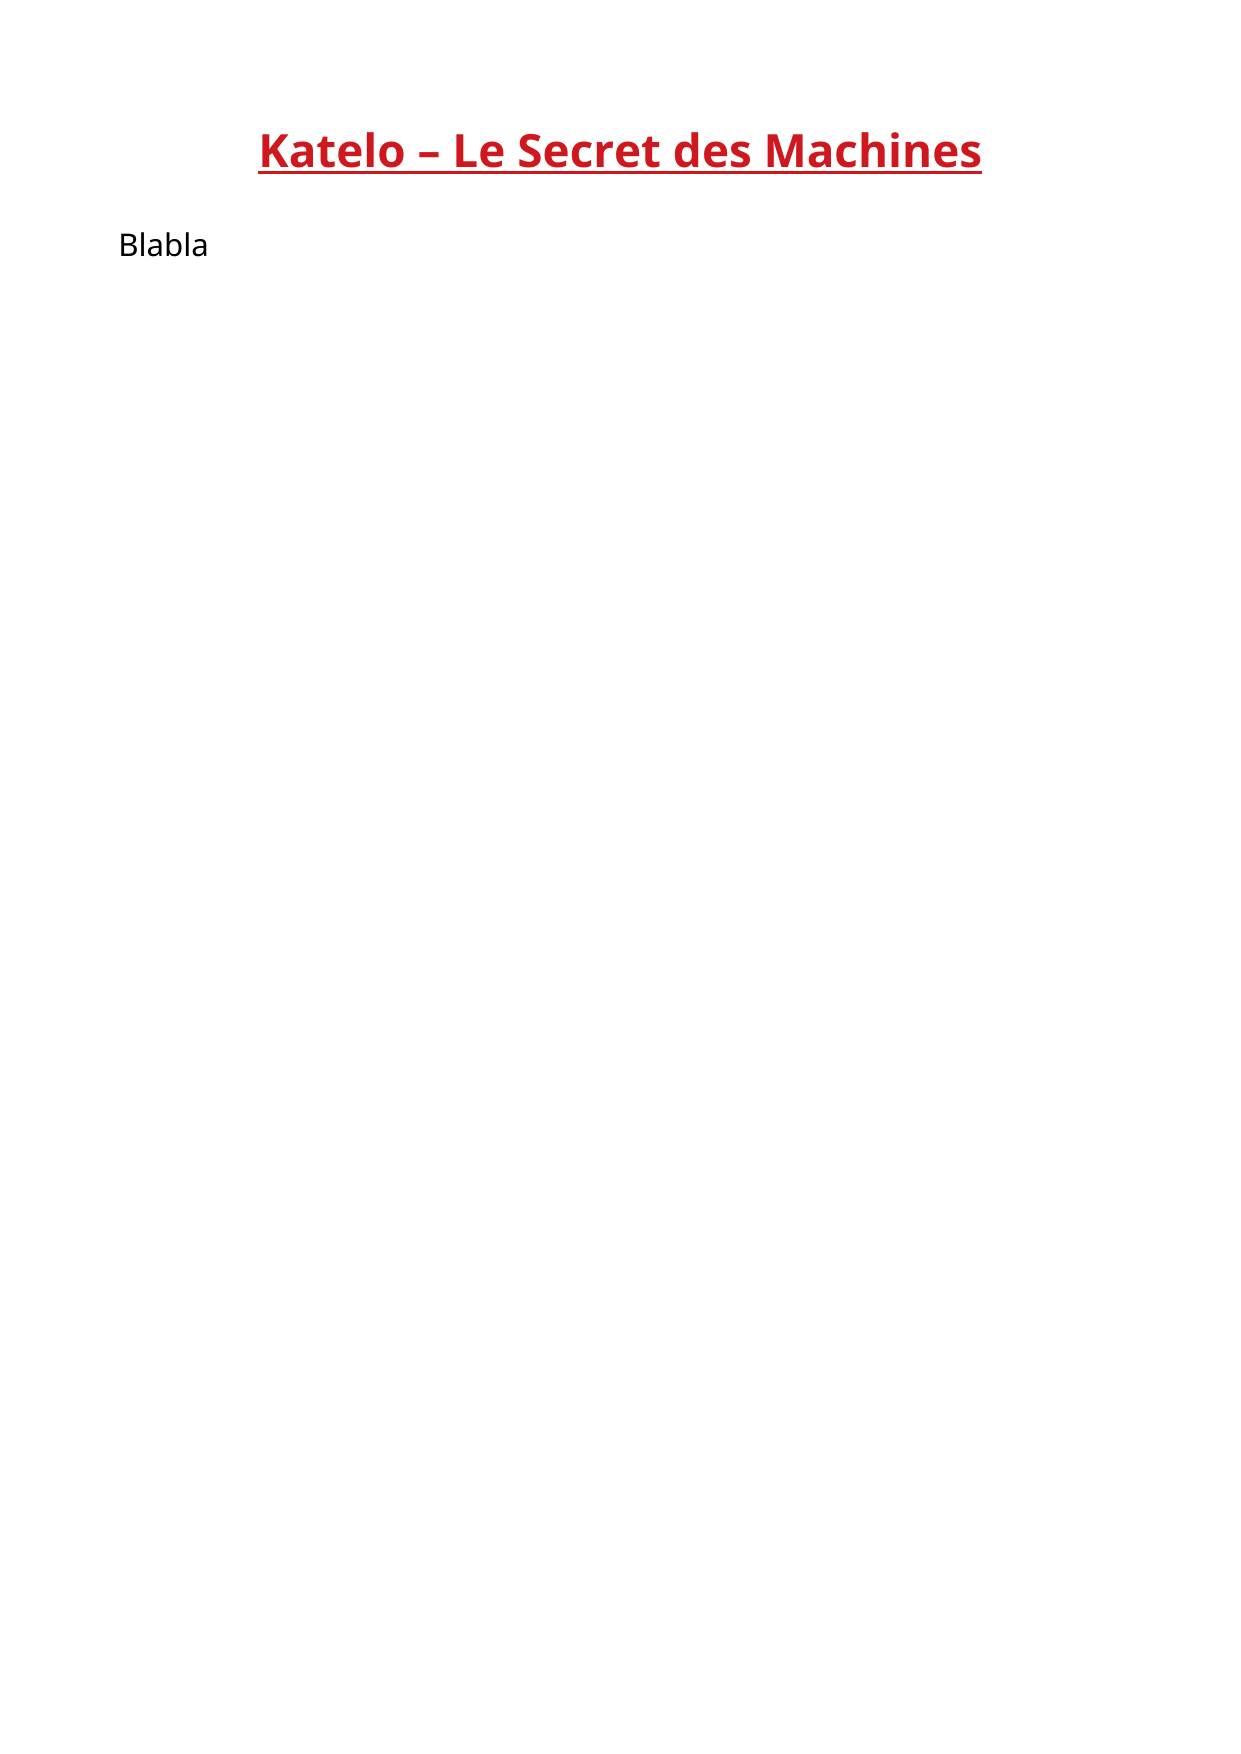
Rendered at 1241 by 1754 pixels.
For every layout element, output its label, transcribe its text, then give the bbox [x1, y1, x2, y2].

text Blabla [118, 223, 1122, 266]
text Katelo – Le Secret des Machines [118, 118, 1122, 181]
